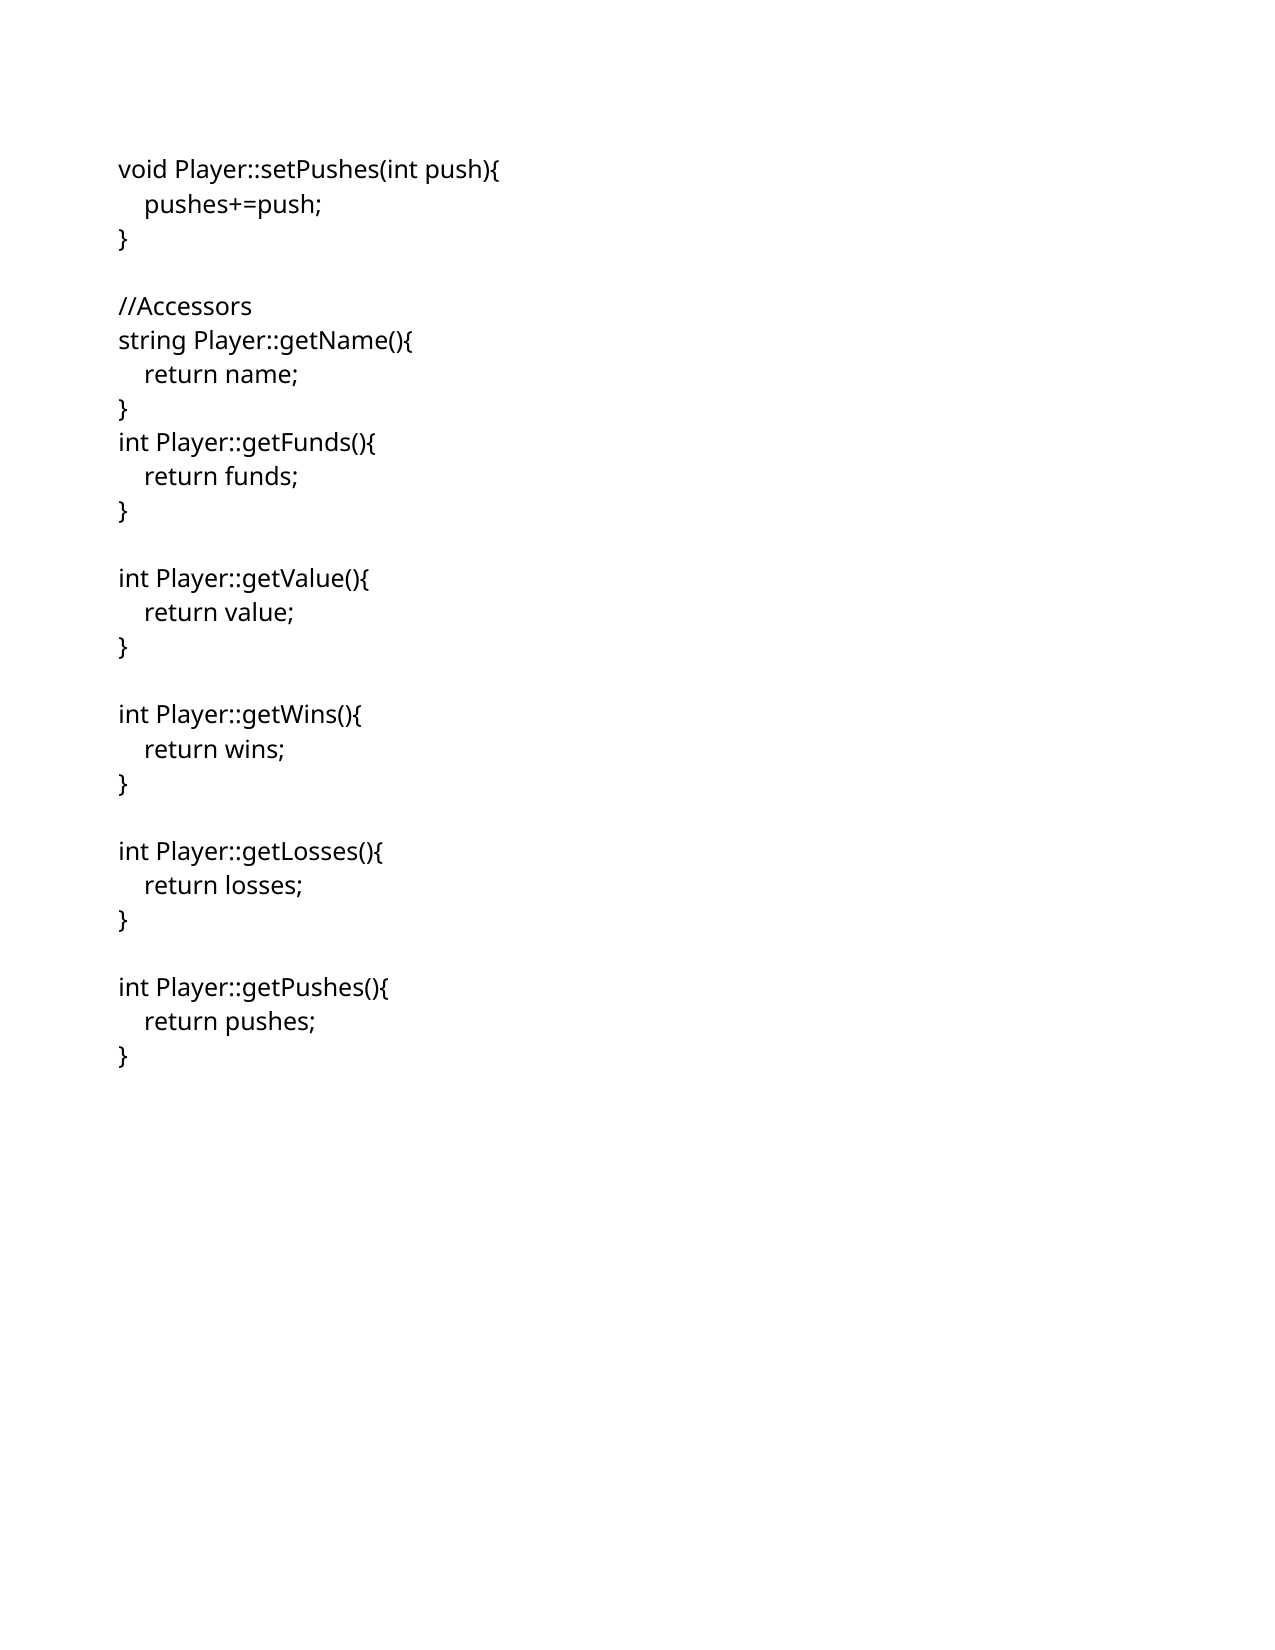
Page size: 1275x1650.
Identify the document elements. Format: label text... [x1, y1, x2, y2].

text return wins; [118, 731, 1157, 765]
text } [118, 1038, 1157, 1072]
text return value; [118, 595, 1157, 629]
text int Player::getValue(){ [118, 561, 1157, 595]
text void Player::setPushes(int push){ [118, 152, 1157, 186]
text //Accessors [118, 288, 1157, 322]
text int Player::getPushes(){ [118, 970, 1157, 1004]
text return losses; [118, 867, 1157, 902]
text } [118, 765, 1157, 799]
text } [118, 493, 1157, 527]
text return pushes; [118, 1004, 1157, 1038]
text int Player::getWins(){ [118, 697, 1157, 731]
text } [118, 629, 1157, 663]
text } [118, 391, 1157, 425]
text } [118, 902, 1157, 936]
text string Player::getName(){ [118, 322, 1157, 357]
text return funds; [118, 459, 1157, 493]
text int Player::getLosses(){ [118, 833, 1157, 867]
text pushes+=push; [118, 186, 1157, 220]
text return name; [118, 357, 1157, 391]
text int Player::getFunds(){ [118, 425, 1157, 459]
text } [118, 220, 1157, 254]
